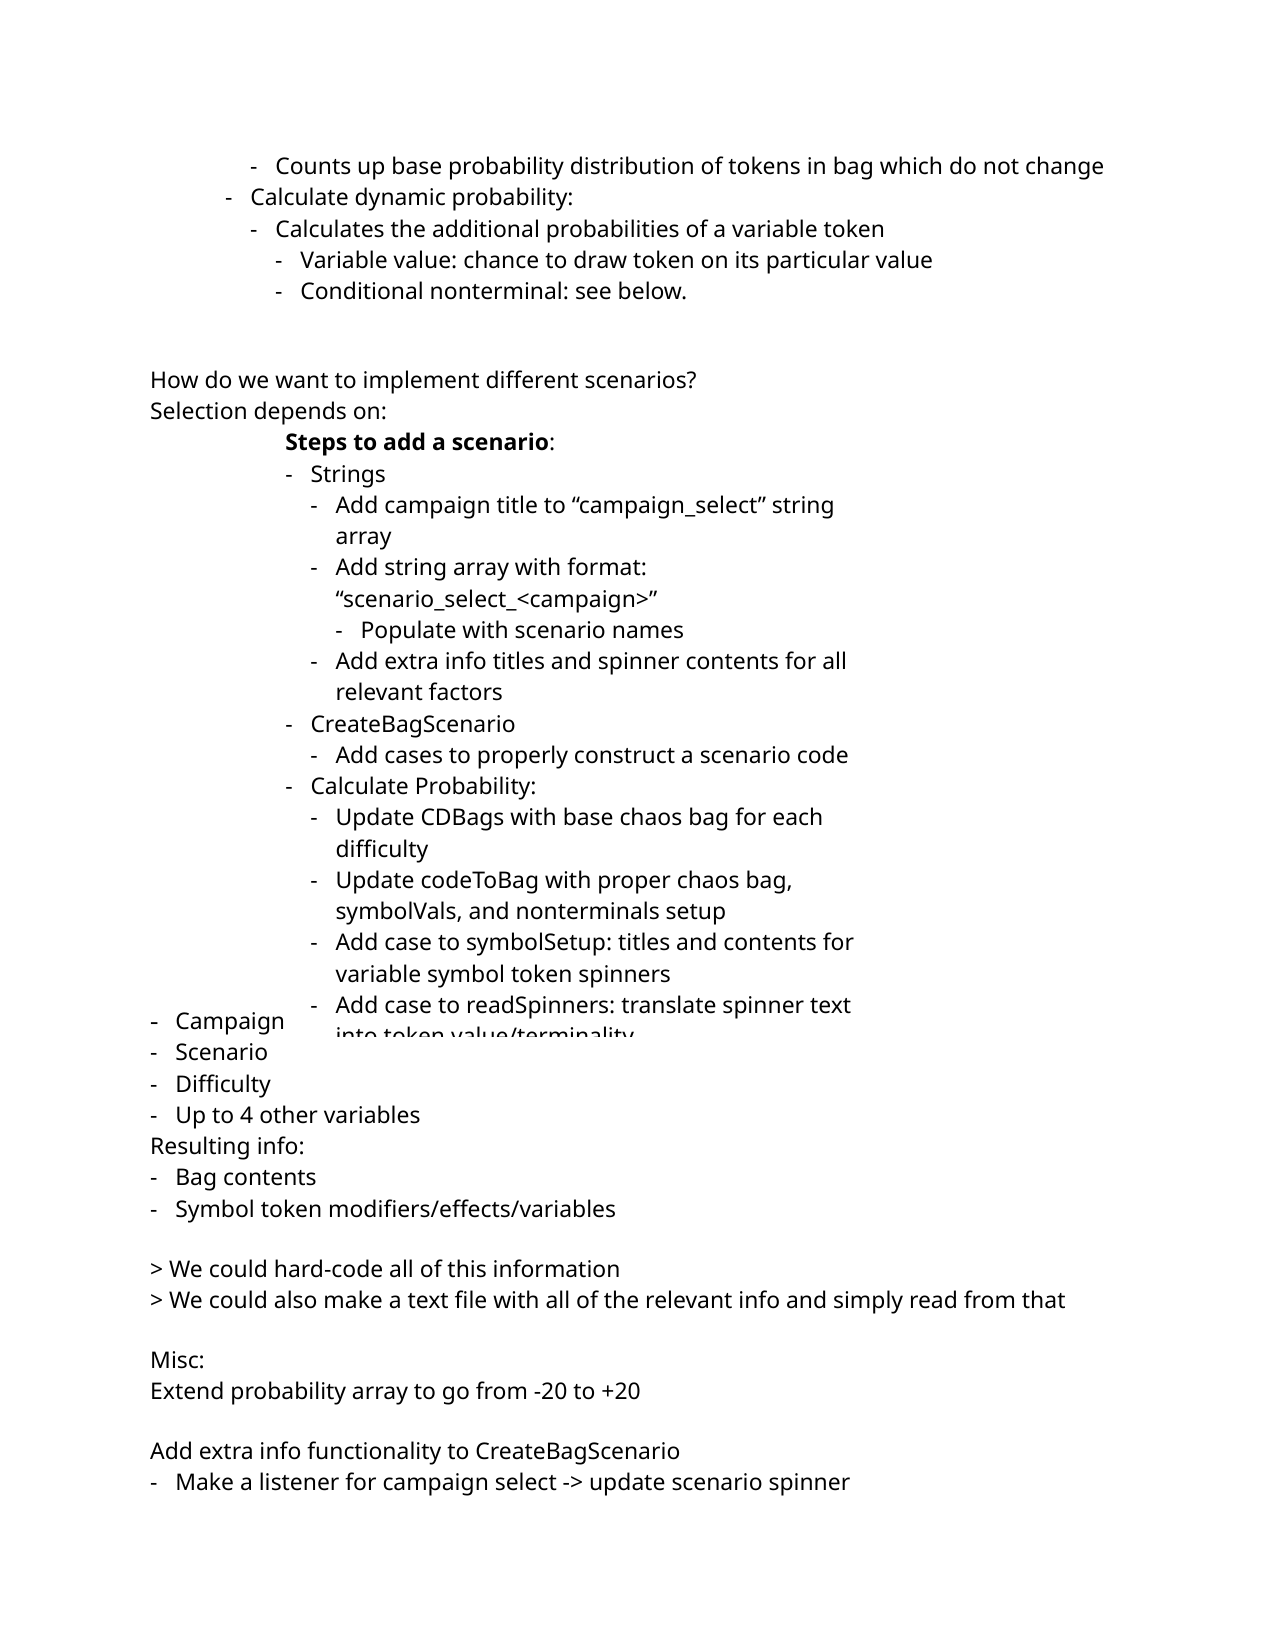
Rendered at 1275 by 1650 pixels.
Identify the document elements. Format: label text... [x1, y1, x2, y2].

list Scenario [150, 1036, 1125, 1067]
text How do we want to implement different scenarios? [150, 364, 1125, 395]
list Variable value: chance to draw token on its particular value [275, 244, 1125, 275]
list Counts up base probability distribution of tokens in bag which do not change [250, 150, 1125, 181]
text > We could hard-code all of this information [150, 1252, 1125, 1284]
list Add cases to properly construct a scenario code [310, 739, 855, 770]
text Add extra info functionality to CreateBagScenario [150, 1435, 1125, 1466]
list Add string array with format: “scenario_select_<campaign>” [310, 551, 855, 614]
list Conditional nonterminal: see below. [275, 275, 1125, 306]
list Campaign [855, 426, 1125, 1036]
list Difficulty [150, 1067, 1125, 1099]
list Up to 4 other variables [150, 1099, 1125, 1130]
list Add case to readSpinners: translate spinner text into token value/terminality [310, 989, 855, 1036]
list Update codeToBag with proper chaos bag, symbolVals, and nonterminals setup [310, 864, 855, 926]
list Calculate dynamic probability: [225, 181, 1125, 212]
list Steps to add a scenario: [285, 426, 855, 457]
list Add campaign title to “campaign_select” string array [310, 489, 855, 551]
list Calculates the additional probabilities of a variable token [250, 212, 1125, 244]
list CreateBagScenario [285, 707, 855, 739]
list Bag contents [150, 1161, 1125, 1192]
list Add extra info titles and spinner contents for all relevant factors [310, 645, 855, 707]
list Calculate Probability: [285, 770, 855, 801]
list Campaign [150, 426, 335, 1036]
list Populate with scenario names [335, 614, 855, 645]
text Extend probability array to go from -20 to +20 [150, 1375, 1125, 1406]
text Resulting info: [150, 1130, 1125, 1161]
text > We could also make a text file with all of the relevant info and simply read from that [150, 1284, 1125, 1315]
text Misc: [150, 1344, 1125, 1375]
list Symbol token modifiers/effects/variables [150, 1192, 1125, 1224]
list Update CDBags with base chaos bag for each difficulty [310, 801, 855, 864]
list Strings [285, 457, 855, 489]
list Make a listener for campaign select -> update scenario spinner [150, 1466, 1125, 1497]
list Add case to symbolSetup: titles and contents for variable symbol token spinners [310, 926, 855, 989]
text Selection depends on: [150, 395, 1125, 426]
